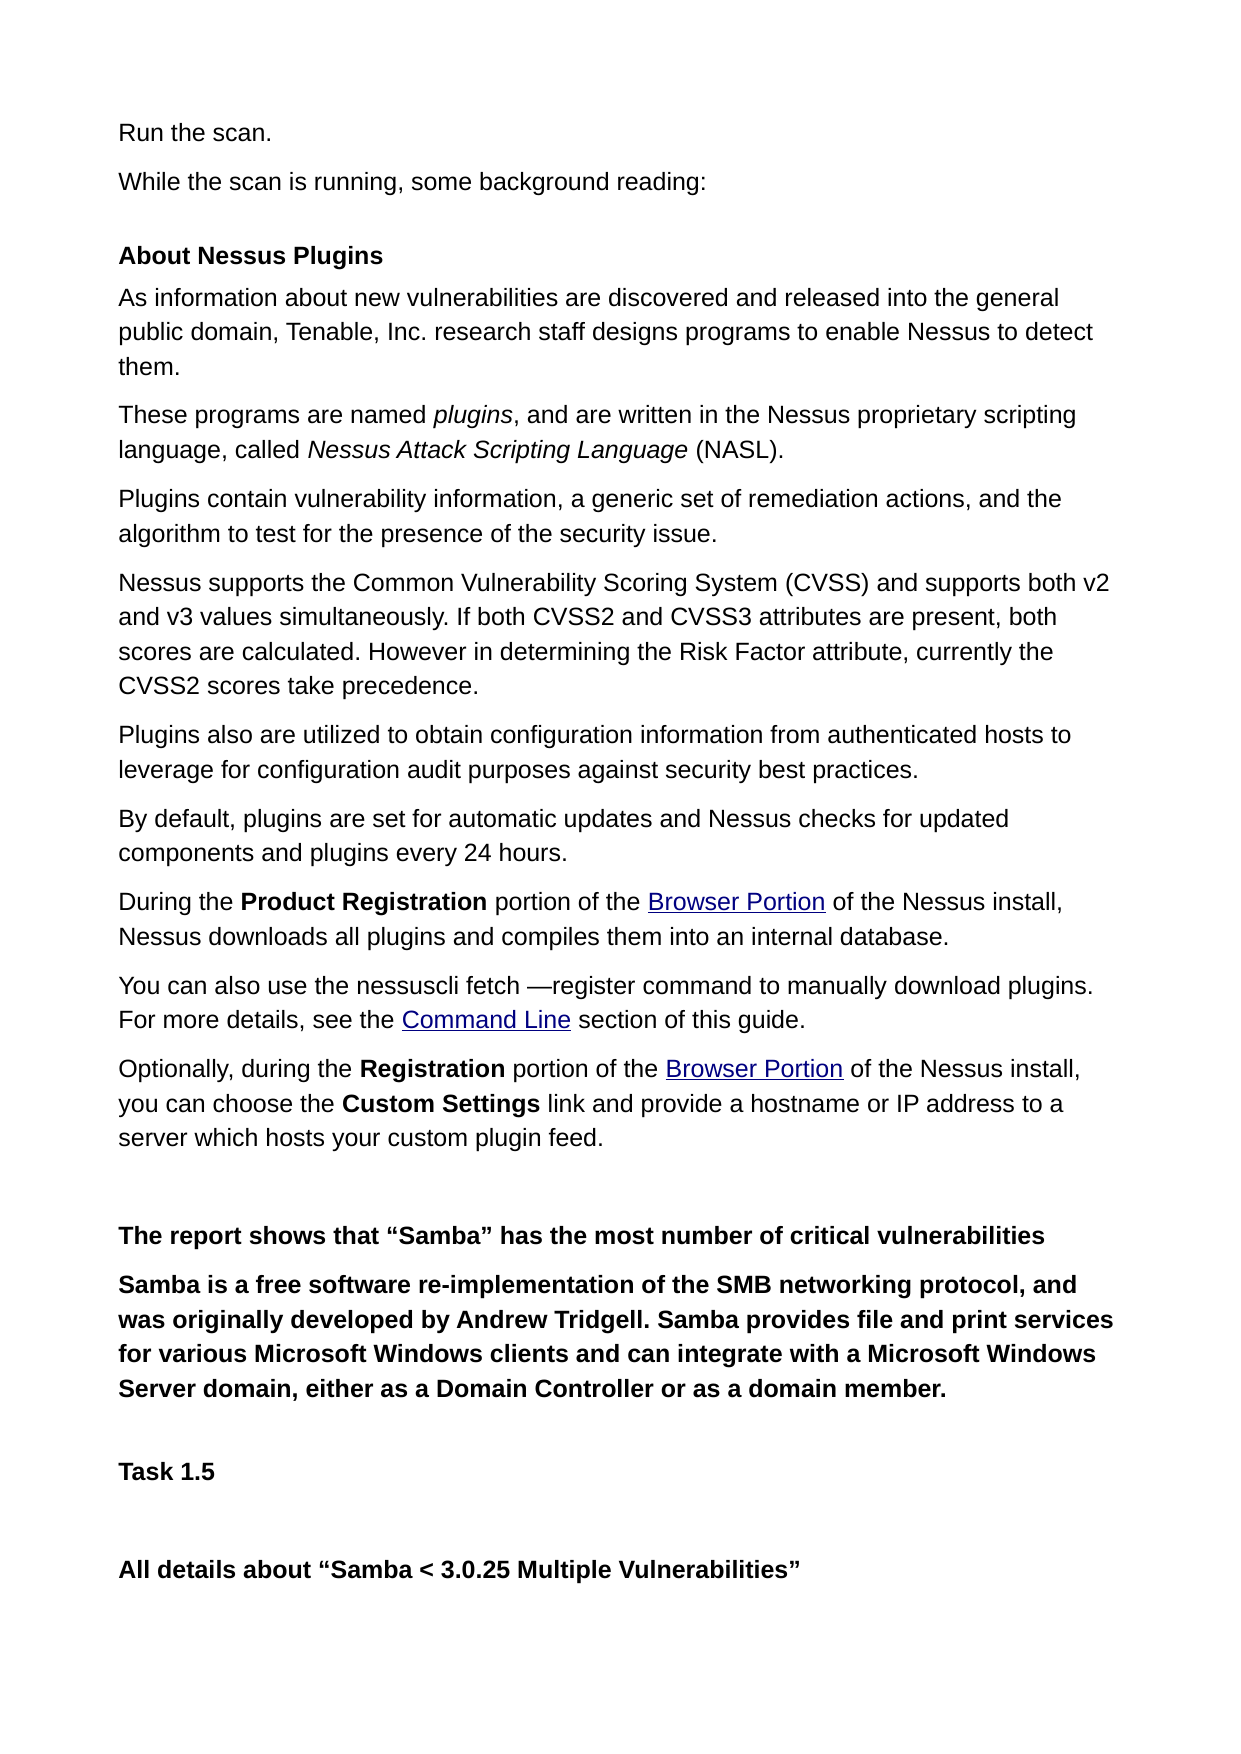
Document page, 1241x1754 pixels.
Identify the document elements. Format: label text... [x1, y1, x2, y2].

text Plugins also are utilized to obtain configuration information from authenticated hosts to leverage for configuration audit purposes against security best practices. [118, 720, 1122, 783]
text All details about “Samba < 3.0.25 Multiple Vulnerabilities” [118, 1556, 1122, 1584]
text While the scan is running, some background reading: [118, 167, 1122, 196]
text You can also use the nessuscli fetch —register command to manually download plugins. For more details, see the Command Line section of this guide. [118, 971, 1122, 1034]
text The report shows that “Samba” has the most number of critical vulnerabilities [118, 1221, 1122, 1250]
text Samba is a free software re-implementation of the SMB networking protocol, and was originally developed by Andrew Tridgell. Samba provides file and print services for various Microsoft Windows clients and can integrate with a Microsoft Windows Server domain, either as a Domain Controller or as a domain member. [118, 1270, 1122, 1437]
text Nessus supports the Common Vulnerability Scoring System (CVSS) and supports both v2 and v3 values simultaneously. If both CVSS2 and CVSS3 attributes are present, both scores are calculated. However in determining the Risk Factor attribute, currently the CVSS2 scores take precedence. [118, 568, 1122, 700]
text Run the scan. [118, 118, 1122, 147]
text These programs are named plugins, and are written in the Nessus proprietary scripting language, called Nessus Attack Scripting Language (NASL). [118, 401, 1122, 464]
text Plugins contain vulnerability information, a generic set of remediation actions, and the algorithm to test for the presence of the security issue. [118, 484, 1122, 547]
subtitle About Nessus Plugins [118, 241, 1122, 270]
text By default, plugins are set for automatic updates and Nessus checks for updated components and plugins every 24 hours. [118, 804, 1122, 867]
text During the Product Registration portion of the Browser Portion of the Nessus install, Nessus downloads all plugins and compiles them into an internal database. [118, 887, 1122, 950]
text Task 1.5 [118, 1457, 1122, 1486]
text As information about new vulnerabilities are discovered and released into the general public domain, Tenable, Inc. research staff designs programs to enable Nessus to detect them. [118, 282, 1122, 380]
text Optionally, during the Registration portion of the Browser Portion of the Nessus install, you can choose the Custom Settings link and provide a hostname or IP address to a server which hosts your custom plugin feed. [118, 1054, 1122, 1152]
